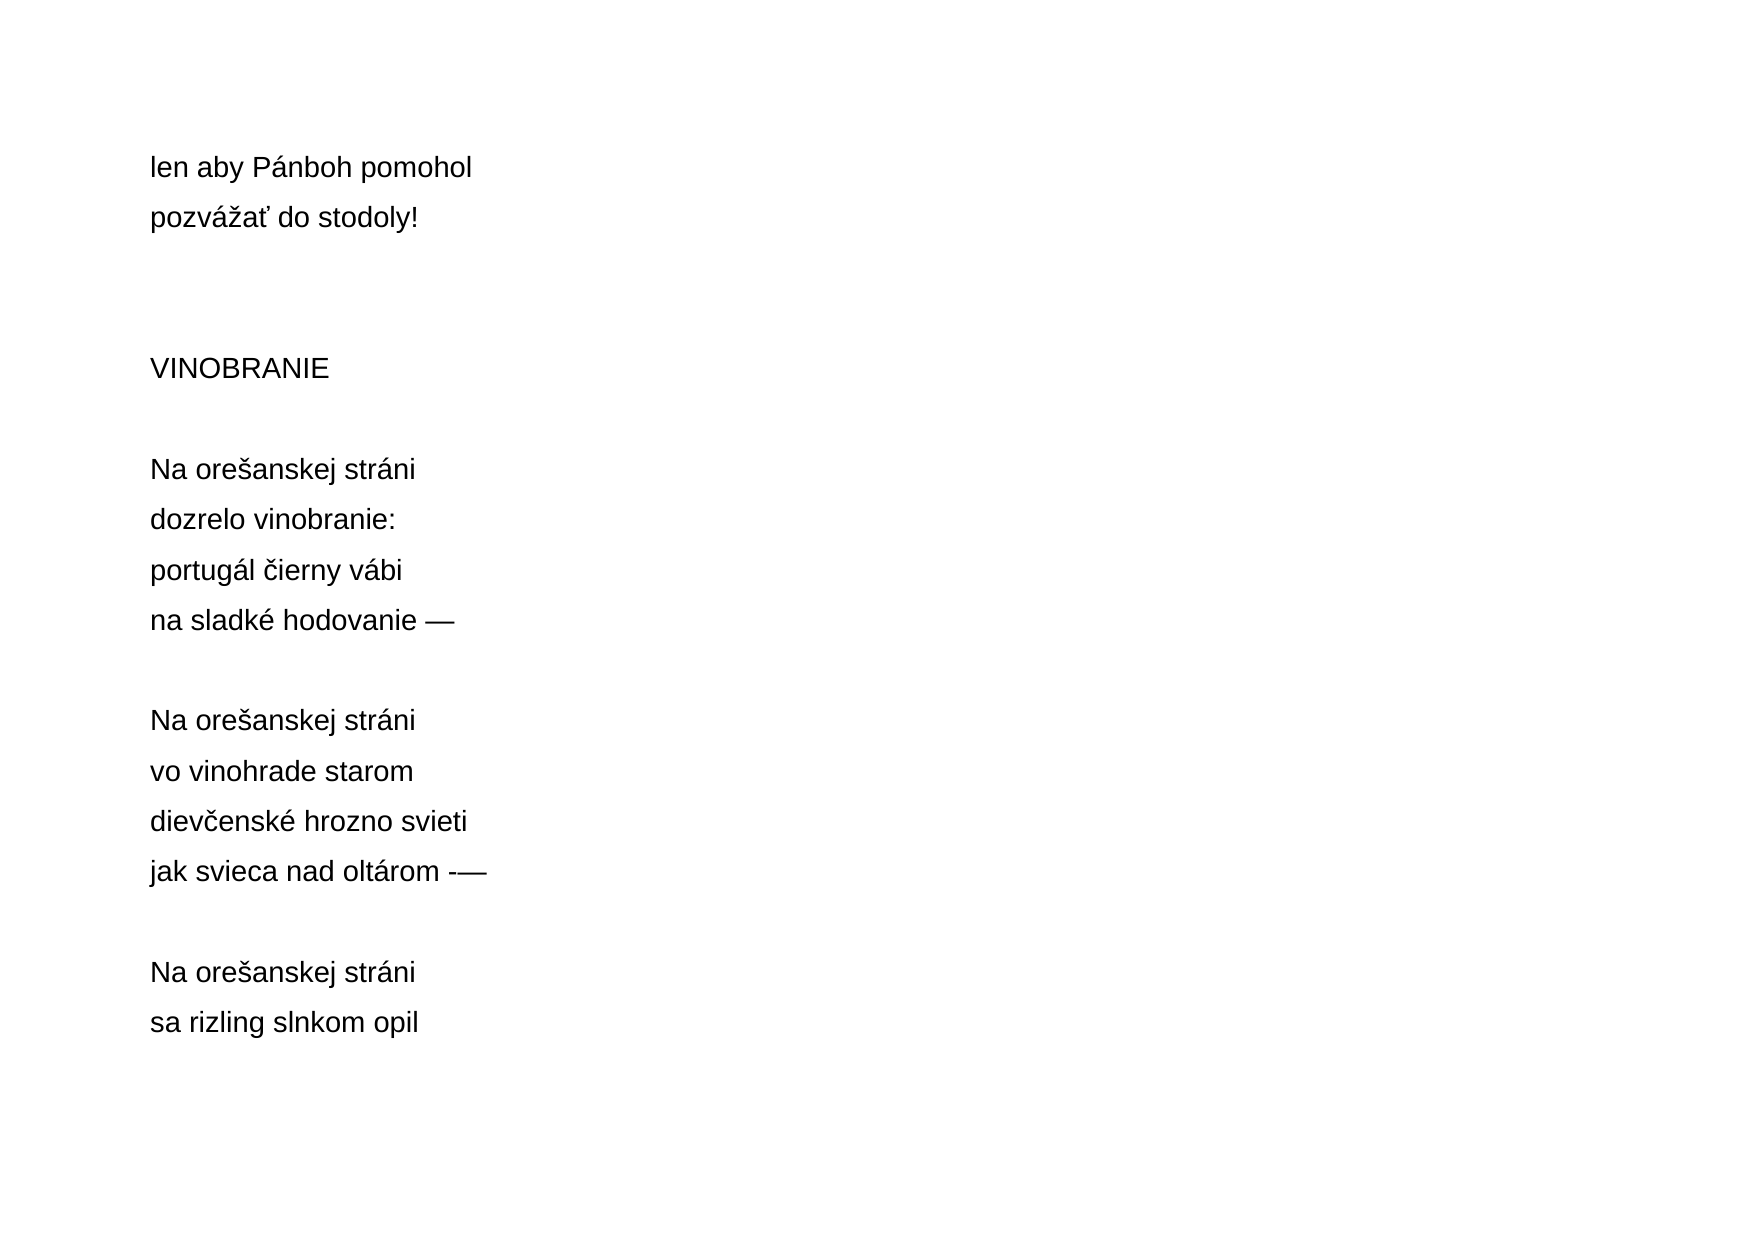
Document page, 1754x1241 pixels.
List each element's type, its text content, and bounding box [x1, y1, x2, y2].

text VINOBRANIE [150, 351, 1243, 385]
text pozvážať do stodoly! [150, 200, 1243, 234]
text sa rizling slnkom opil [150, 1005, 1243, 1039]
text Na orešanskej stráni [150, 955, 1243, 988]
text dievčenské hrozno svieti [150, 804, 1243, 838]
text Na orešanskej stráni [150, 703, 1243, 737]
text jak svieca nad oltárom -— [150, 854, 1243, 888]
text na sladké hodovanie — [150, 603, 1243, 636]
text vo vinohrade starom [150, 754, 1243, 787]
text dozrelo vinobranie: [150, 502, 1243, 536]
text portugál čierny vábi [150, 552, 1243, 586]
text Na orešanskej stráni [150, 452, 1243, 485]
text len aby Pánboh pomohol [150, 150, 1243, 183]
